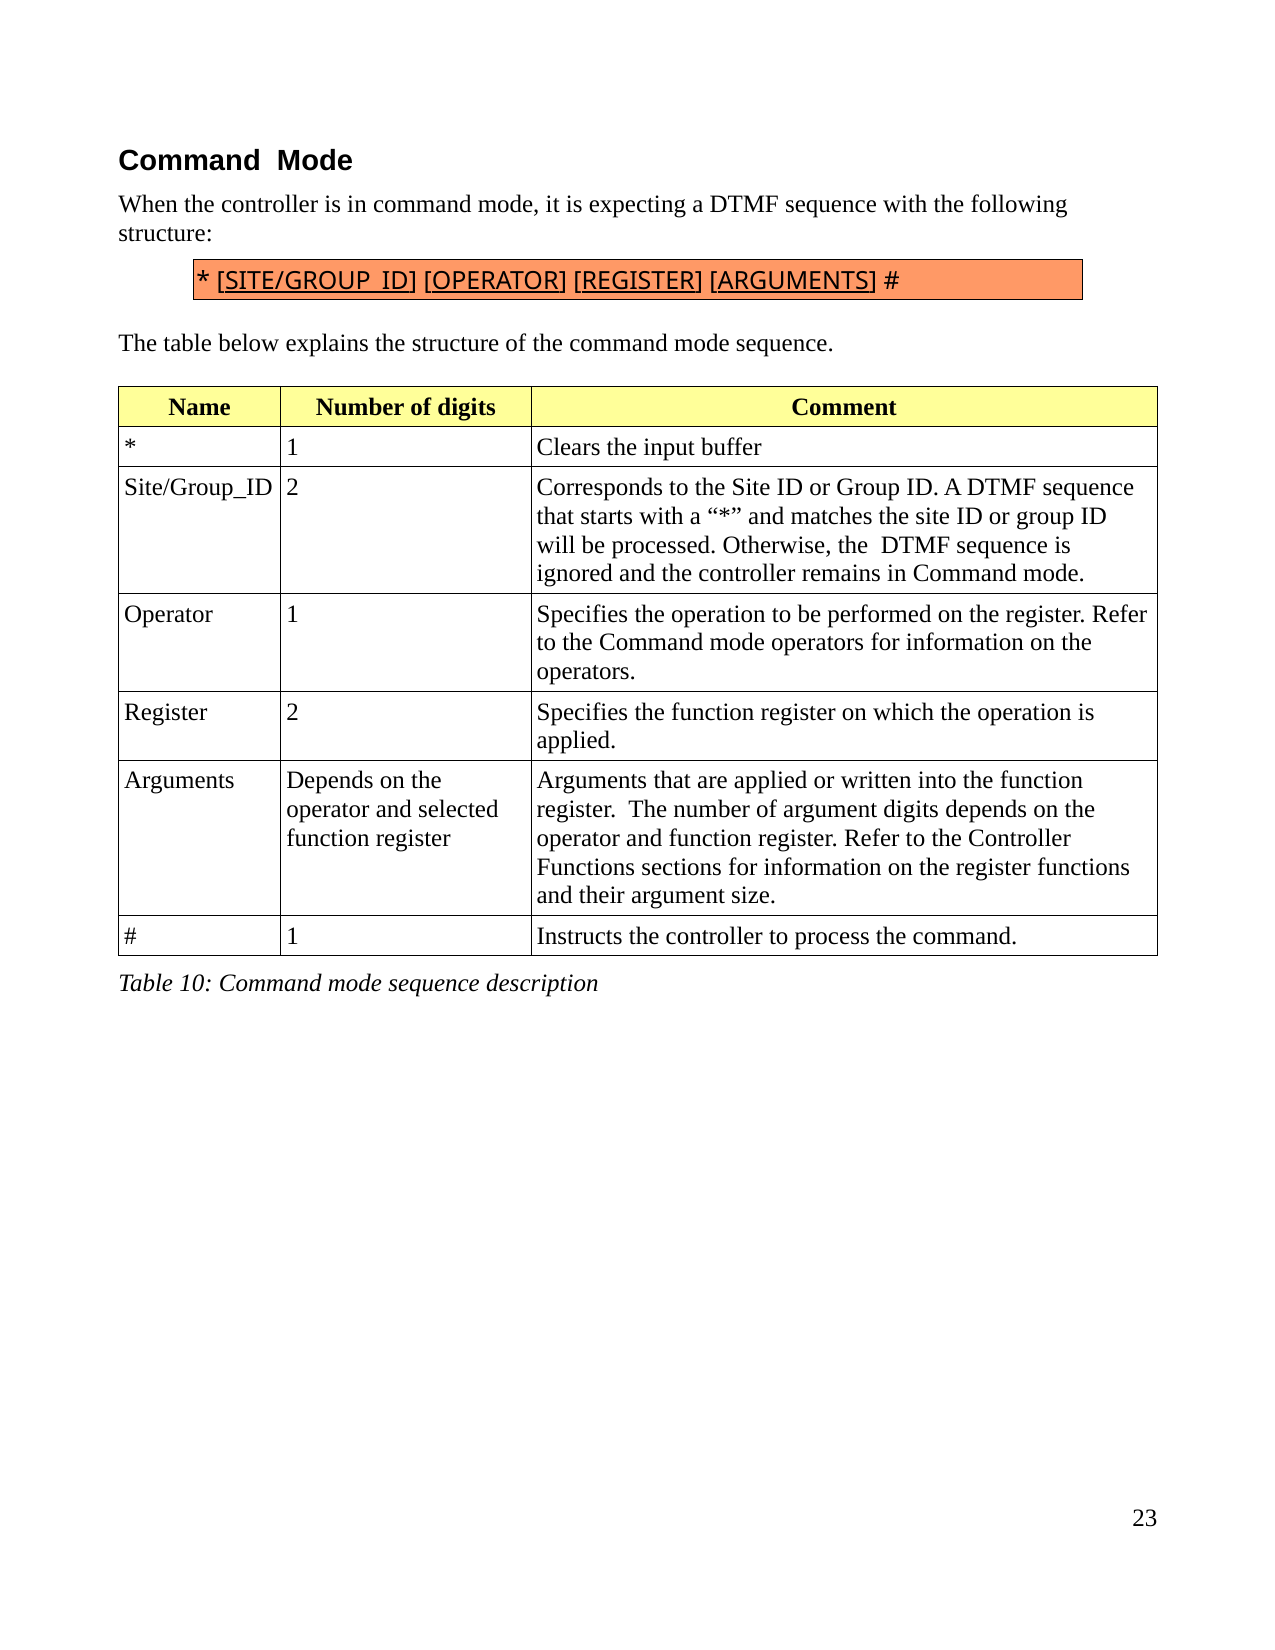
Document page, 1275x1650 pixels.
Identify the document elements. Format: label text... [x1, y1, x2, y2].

table_cell Instructs the controller to process the command. [532, 916, 1157, 955]
text When the controller is in command mode, it is expecting a DTMF sequence with the following structure: [118, 189, 1157, 247]
text * [Site/Group_ID] [Operator] [Register] [Arguments] # [194, 260, 1082, 299]
table_header Comment [532, 387, 1157, 426]
table_cell Arguments [119, 761, 280, 915]
table_cell 2 [281, 692, 531, 760]
table_cell # [119, 916, 280, 955]
table_cell 1 [281, 916, 531, 955]
text Table 10: Command mode sequence description [118, 968, 1157, 997]
table_header Name [119, 387, 280, 426]
table_cell Depends on the operator and selected function register [281, 761, 531, 915]
table_cell Corresponds to the Site ID or Group ID. A DTMF sequence that starts with a “*” and matches the site ID or group ID will be processed. Otherwise, the DTMF sequence is ignored and the controller remains in Command mode. [532, 467, 1157, 593]
table_cell 2 [281, 467, 531, 593]
table_cell Specifies the operation to be performed on the register. Refer to the Command mode operators for information on the operators. [532, 594, 1157, 691]
text The table below explains the structure of the command mode sequence. [118, 328, 1157, 357]
subtitle Command Mode [118, 143, 1157, 177]
table_cell Clears the input buffer [532, 427, 1157, 466]
table_cell Site/Group_ID [119, 467, 280, 593]
table_cell Register [119, 692, 280, 760]
table_cell Specifies the function register on which the operation is applied. [532, 692, 1157, 760]
table_header Number of digits [281, 387, 531, 426]
table_cell Arguments that are applied or written into the function register. The number of argument digits depends on the operator and function register. Refer to the Controller Functions sections for information on the register functions and their argument size. [532, 761, 1157, 915]
table_cell 1 [281, 594, 531, 691]
table_cell Operator [119, 594, 280, 691]
table_cell 1 [281, 427, 531, 466]
table_cell * [119, 427, 280, 466]
